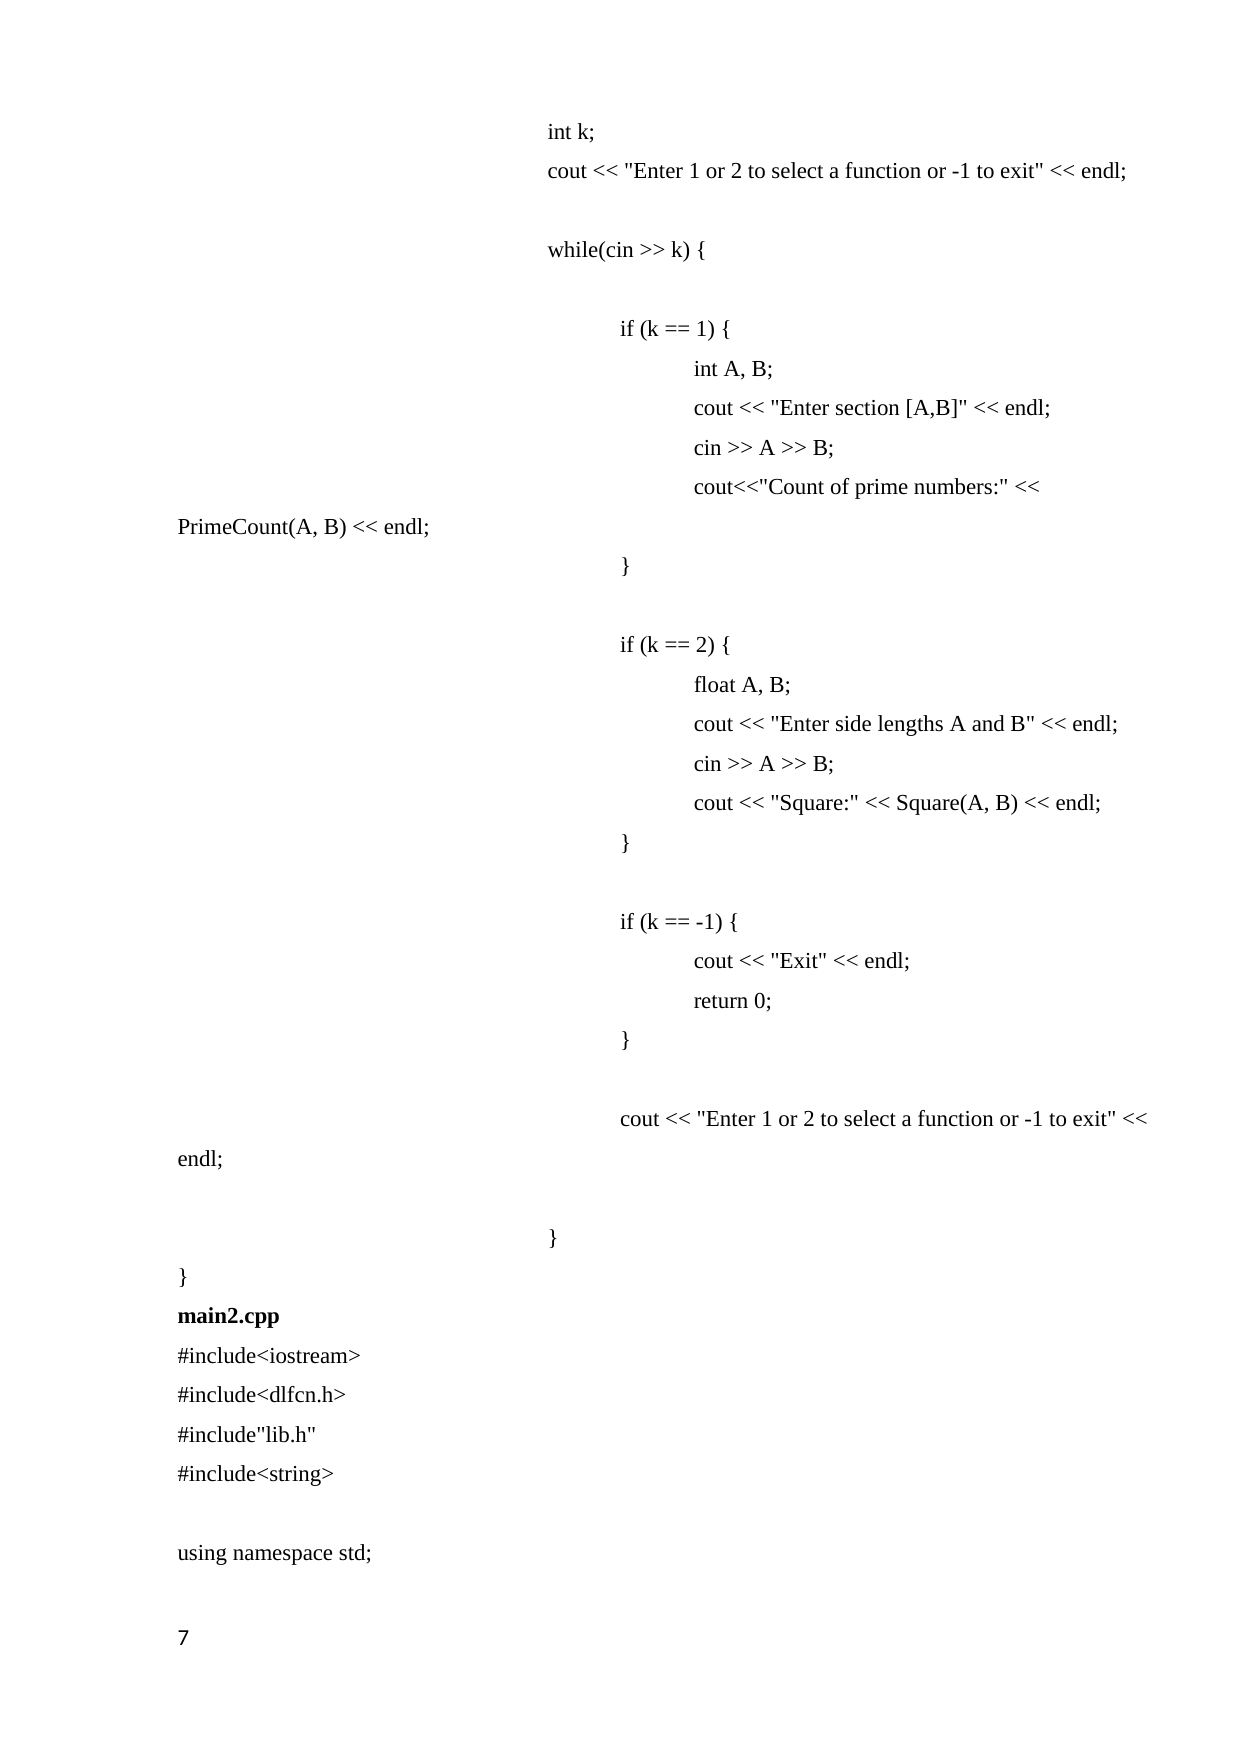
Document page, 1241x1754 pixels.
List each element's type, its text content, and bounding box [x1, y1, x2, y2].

text } [177, 1026, 1152, 1052]
text main2.cpp [177, 1302, 1152, 1329]
text #include<dlfcn.h> [177, 1381, 1152, 1408]
text using namespace std; [177, 1539, 1152, 1566]
text } [177, 829, 1152, 855]
text } [177, 1223, 1152, 1250]
text if (k == -1) { [177, 908, 1152, 934]
text #include<string> [177, 1460, 1152, 1487]
text cout << "Enter 1 or 2 to select a function or -1 to exit" << endl; [177, 158, 1152, 184]
text while(cin >> k) { [177, 237, 1152, 263]
text cin >> A >> B; [177, 434, 1152, 460]
text int k; [177, 118, 1152, 144]
text } [177, 552, 1152, 579]
text if (k == 1) { [177, 316, 1152, 342]
text cout << "Enter 1 or 2 to select a function or -1 to exit" << endl; [177, 1105, 1152, 1171]
text cout << "Square:" << Square(A, B) << endl; [177, 789, 1152, 816]
text cout << "Enter side lengths A and B" << endl; [177, 710, 1152, 737]
text if (k == 2) { [177, 631, 1152, 658]
text cout << "Enter section [A,B]" << endl; [177, 394, 1152, 421]
text cout<<"Count of prime numbers:" << PrimeCount(A, B) << endl; [177, 473, 1152, 539]
text return 0; [177, 987, 1152, 1013]
text #include<iostream> [177, 1342, 1152, 1368]
text int A, B; [177, 355, 1152, 381]
text float A, B; [177, 671, 1152, 697]
text cout << "Exit" << endl; [177, 947, 1152, 973]
text #include"lib.h" [177, 1421, 1152, 1447]
text cin >> A >> B; [177, 750, 1152, 776]
text } [177, 1263, 1152, 1289]
